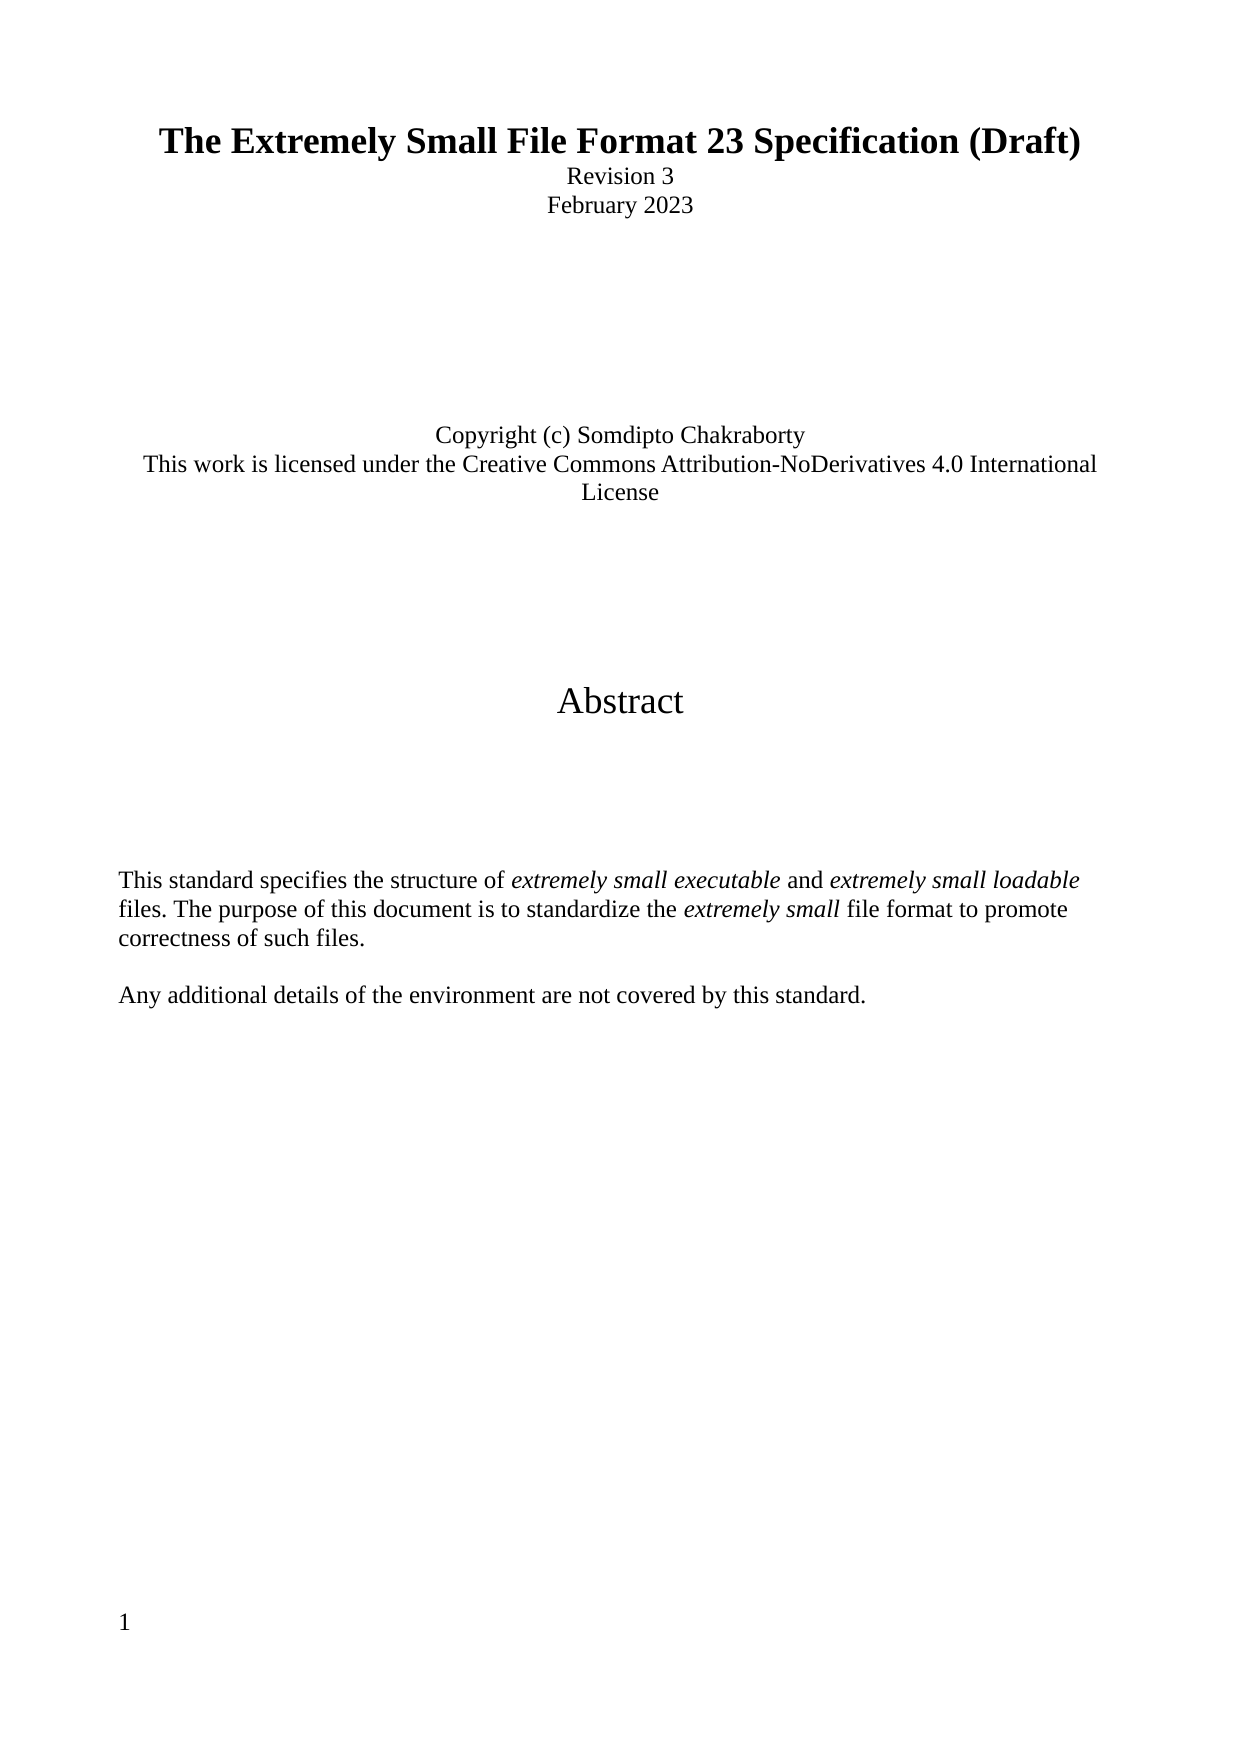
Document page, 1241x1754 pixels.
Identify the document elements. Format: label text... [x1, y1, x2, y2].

text The Extremely Small File Format 23 Specification (Draft) [118, 118, 1122, 161]
text February 2023 [118, 190, 1122, 219]
text This standard specifies the structure of extremely small executable and extremely small loadable files. The purpose of this document is to standardize the extremely small file format to promote correctness of such files. [118, 866, 1122, 952]
text Copyright (c) Somdipto Chakraborty [118, 420, 1122, 449]
text This work is licensed under the Creative Commons Attribution-NoDerivatives 4.0 International License [118, 449, 1122, 506]
text Any additional details of the environment are not covered by this standard. [118, 981, 1122, 1009]
text Abstract [118, 679, 1122, 722]
text Revision 3 [118, 161, 1122, 190]
